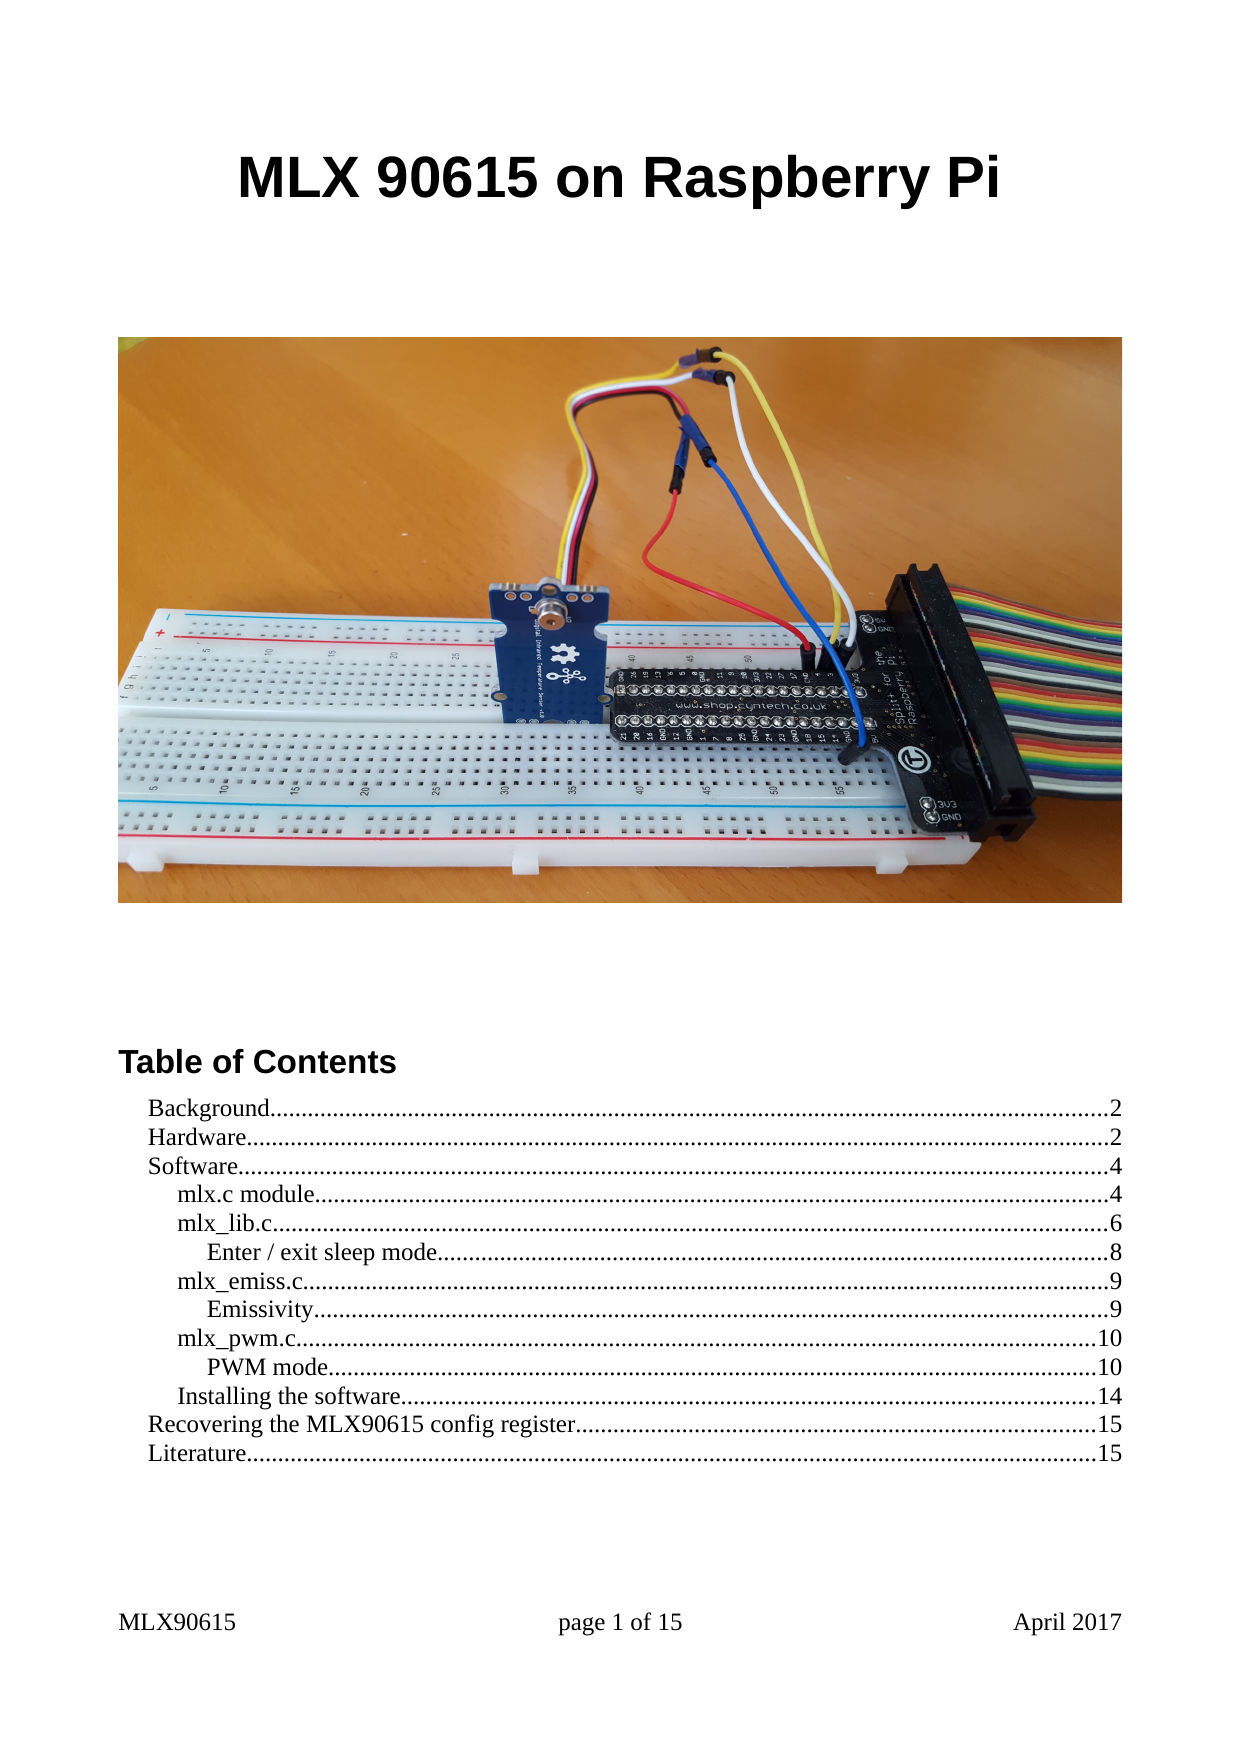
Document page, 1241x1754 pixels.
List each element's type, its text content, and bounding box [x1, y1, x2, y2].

text Installing the software 14 [177, 1381, 1122, 1409]
text Emissivity 9 [207, 1294, 1122, 1323]
text mlx_pwm.c 10 [177, 1323, 1122, 1352]
text mlx_lib.c 6 [177, 1208, 1122, 1237]
text PWM mode 10 [207, 1352, 1122, 1381]
text Recovering the MLX90615 config register 15 [148, 1409, 1122, 1438]
text Enter / exit sleep mode 8 [207, 1237, 1122, 1266]
text Literature 15 [148, 1438, 1122, 1467]
text mlx.c module 4 [177, 1179, 1122, 1208]
text Background 2 [148, 1093, 1122, 1122]
text Software 4 [148, 1151, 1122, 1179]
text mlx_emiss.c 9 [177, 1266, 1122, 1294]
picture [118, 337, 1123, 903]
text Hardware 2 [148, 1122, 1122, 1151]
subtitle Table of Contents [118, 1042, 1122, 1081]
title MLX 90615 on Raspberry Pi [118, 143, 1122, 210]
